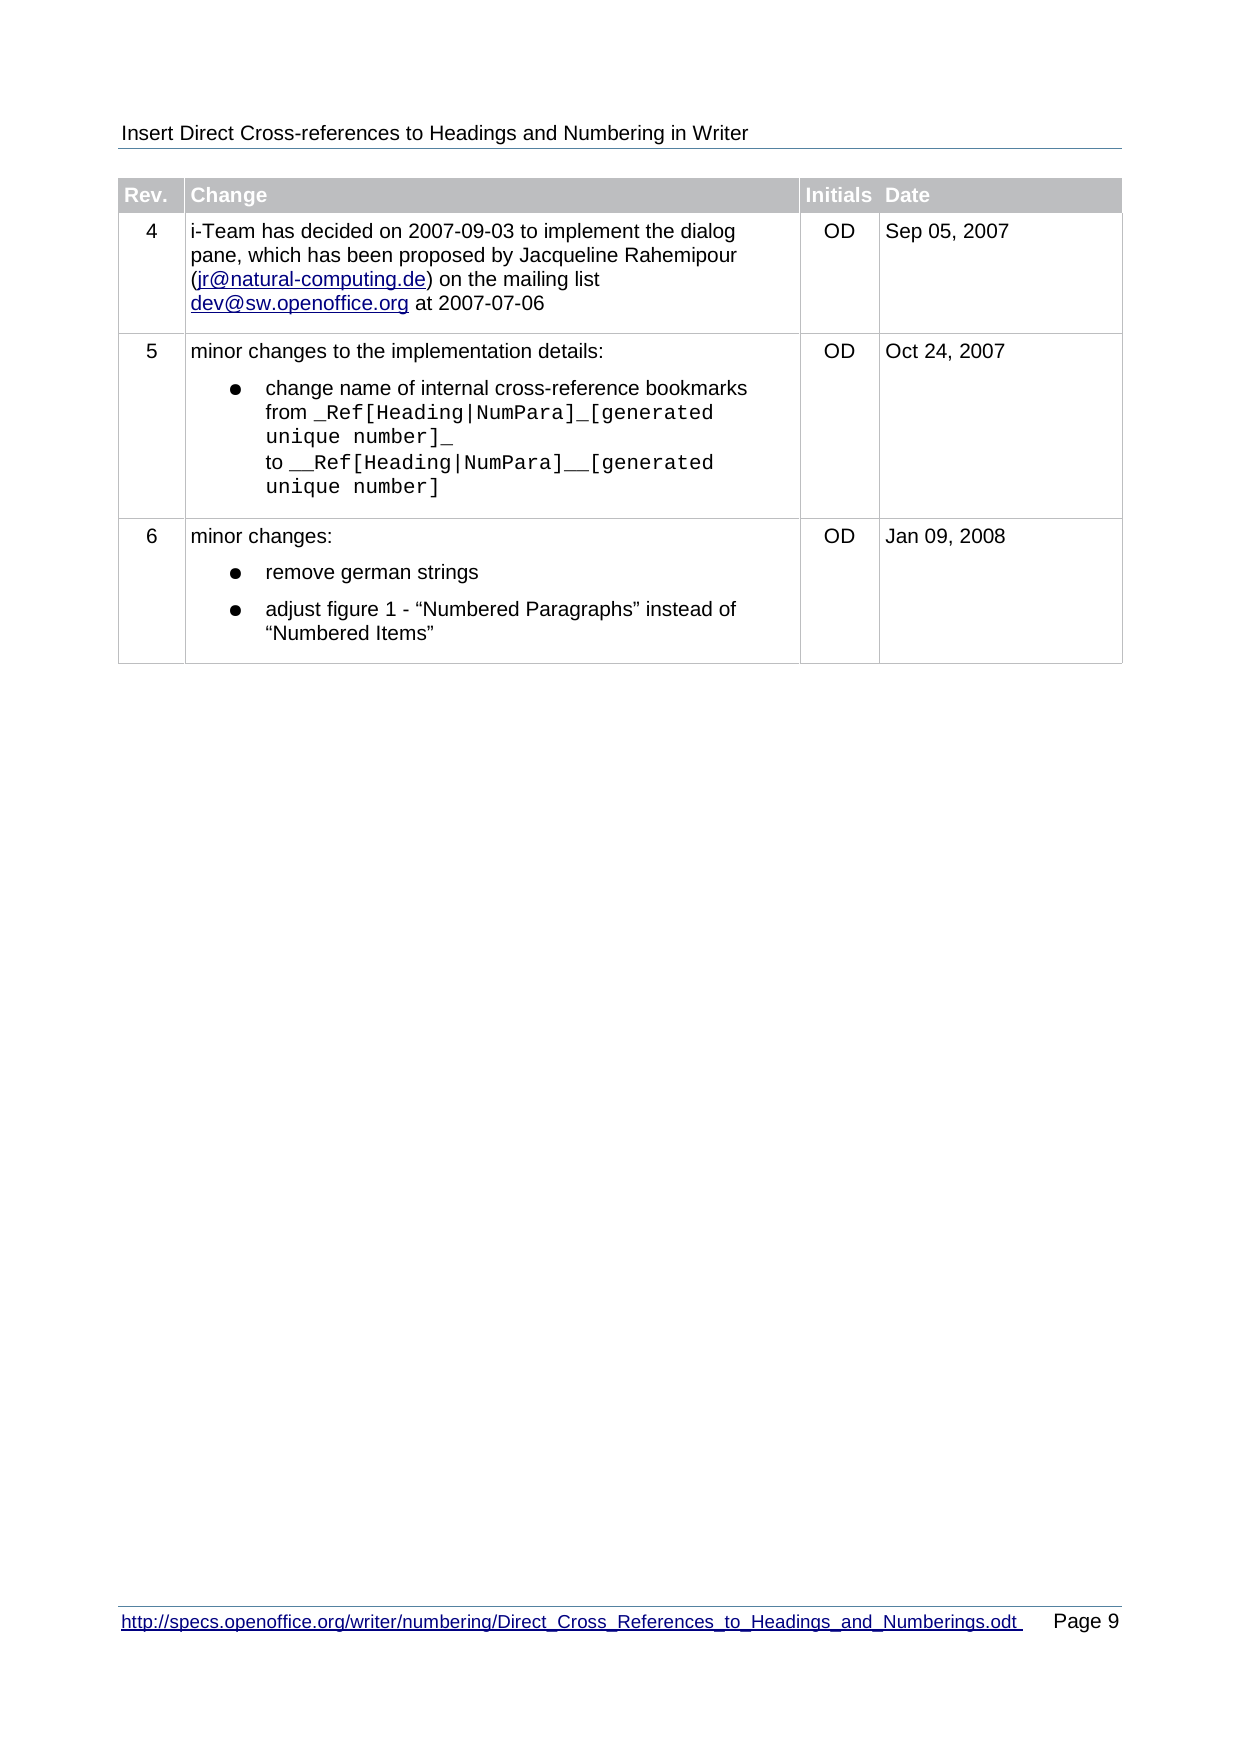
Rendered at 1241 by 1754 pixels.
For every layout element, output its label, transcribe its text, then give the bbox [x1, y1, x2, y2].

table_cell minor changes to the implementation details: change name of internal cross-reference bookmarks from _Ref[Heading|NumPara]_[generated unique number]_ to __Ref[Heading|NumPara]__[generated unique number] [186, 334, 799, 518]
table_cell Sep 05, 2007 [880, 213, 1122, 333]
table_cell Oct 24, 2007 [880, 334, 1122, 518]
table_header Change [185, 178, 799, 213]
table_cell 4 [119, 213, 184, 333]
table_cell i-Team has decided on 2007-09-03 to implement the dialog pane, which has been proposed by Jacqueline Rahemipour (jr@natural-computing.de) on the mailing list dev@sw.openoffice.org at 2007-07-06 [186, 213, 799, 333]
table_cell 6 [119, 519, 184, 663]
table_cell OD [801, 334, 879, 518]
table_header Rev. [118, 178, 184, 213]
table_header Date [879, 178, 1122, 213]
table_cell minor changes: remove german strings adjust figure 1 - “Numbered Paragraphs” instead of “Numbered Items” [186, 519, 799, 663]
table_cell 5 [119, 334, 184, 518]
table_cell OD [801, 213, 879, 333]
table_cell OD [801, 519, 879, 663]
table_cell Jan 09, 2008 [880, 519, 1122, 663]
table_header Initials [800, 178, 879, 213]
